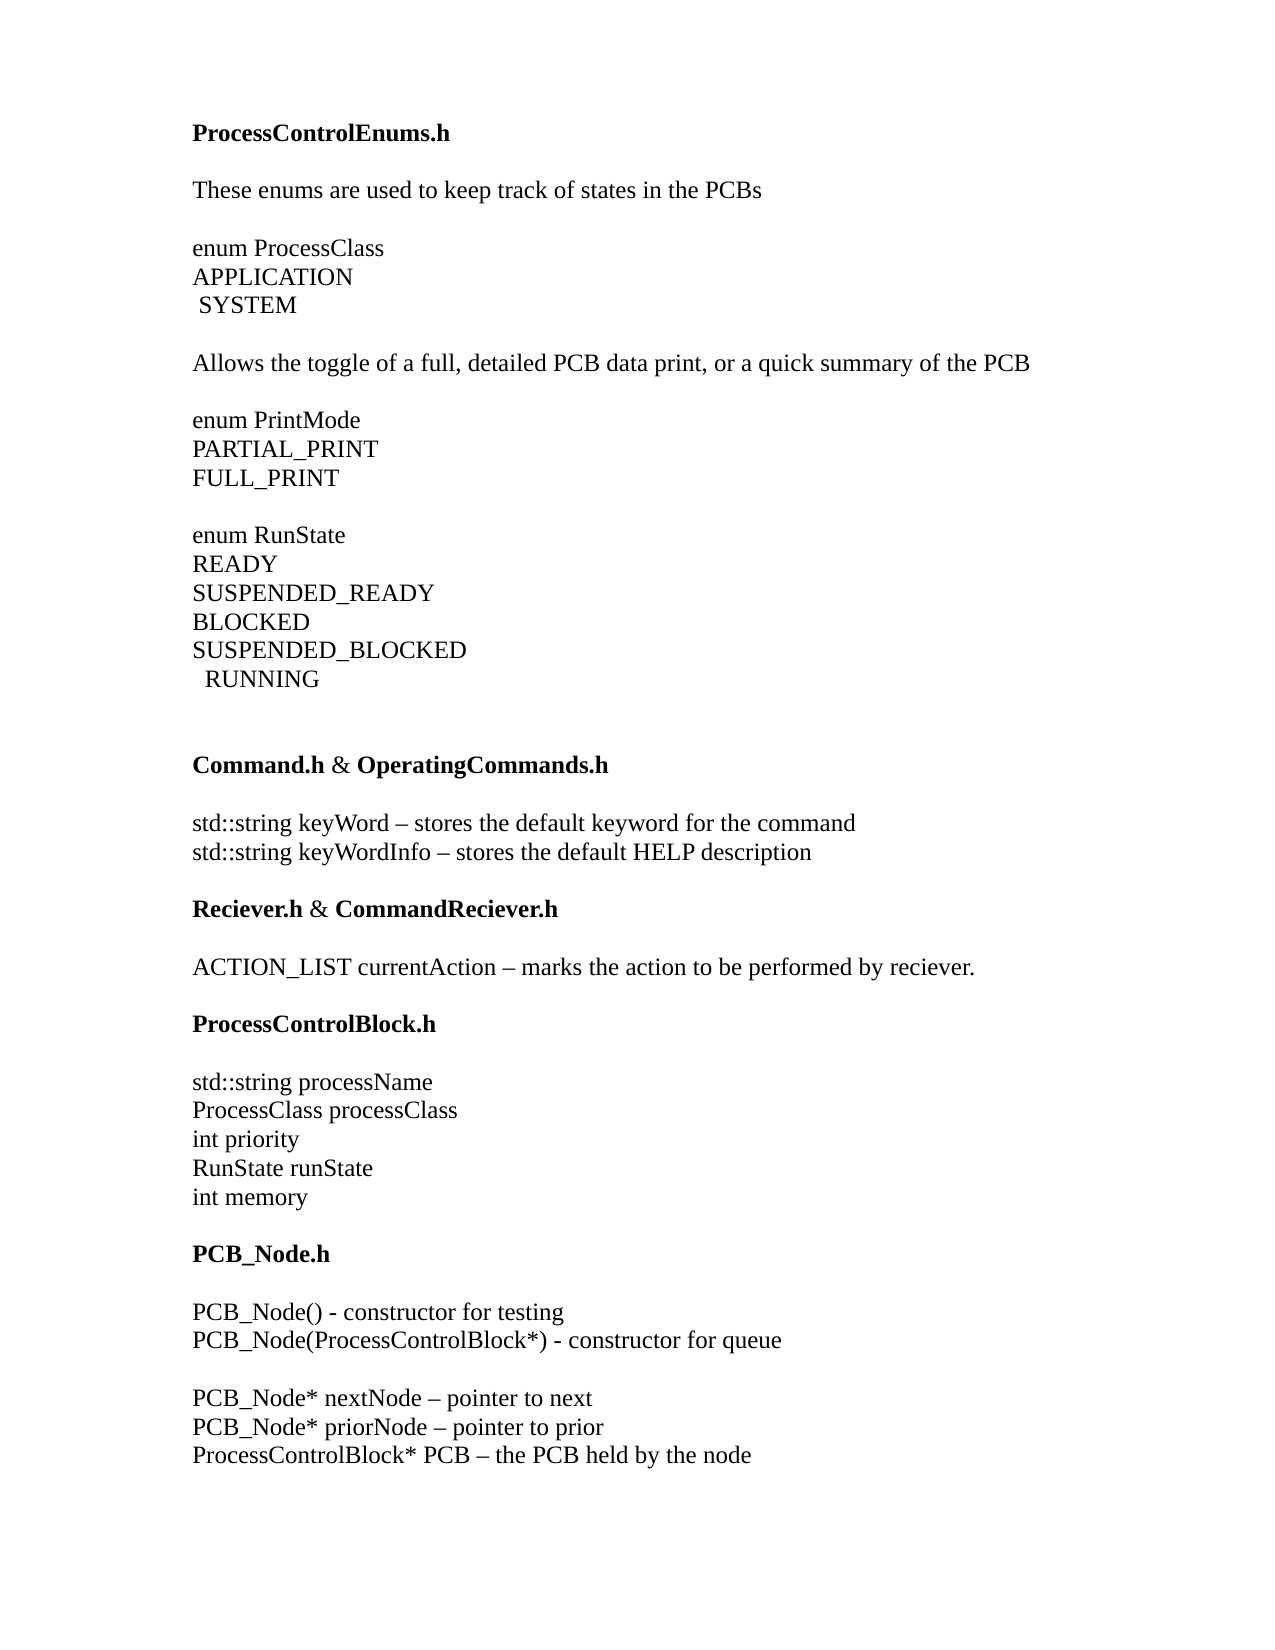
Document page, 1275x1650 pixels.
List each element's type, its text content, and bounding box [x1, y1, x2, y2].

text Reciever.h & CommandReciever.h [118, 894, 1157, 923]
text int priority [118, 1124, 1157, 1153]
text READY [118, 549, 1157, 578]
text std::string keyWordInfo – stores the default HELP description [118, 837, 1157, 866]
text These enums are used to keep track of states in the PCBs [118, 176, 1157, 204]
text PCB_Node() - constructor for testing [118, 1297, 1157, 1326]
text RunState runState [118, 1153, 1157, 1182]
text SUSPENDED_READY [118, 578, 1157, 607]
text enum ProcessClass [118, 233, 1157, 262]
text Allows the toggle of a full, detailed PCB data print, or a quick summary of the PCB [118, 348, 1157, 377]
text RUNNING [118, 664, 1157, 693]
text SYSTEM [118, 291, 1157, 319]
text enum PrintMode [118, 406, 1157, 434]
text BLOCKED [118, 607, 1157, 636]
text PCB_Node* priorNode – pointer to prior [118, 1412, 1157, 1441]
text std::string keyWord – stores the default keyword for the command [118, 808, 1157, 837]
text PCB_Node* nextNode – pointer to next [118, 1383, 1157, 1412]
text PARTIAL_PRINT [118, 434, 1157, 463]
text PCB_Node.h [118, 1239, 1157, 1268]
text ProcessControlEnums.h [118, 118, 1157, 147]
text SUSPENDED_BLOCKED [118, 636, 1157, 664]
text std::string processName [118, 1067, 1157, 1096]
text int memory [118, 1182, 1157, 1211]
text ProcessClass processClass [118, 1096, 1157, 1124]
text PCB_Node(ProcessControlBlock*) - constructor for queue [118, 1326, 1157, 1354]
text ProcessControlBlock.h [118, 1009, 1157, 1038]
text ACTION_LIST currentAction – marks the action to be performed by reciever. [118, 952, 1157, 981]
text FULL_PRINT [118, 463, 1157, 492]
text enum RunState [118, 521, 1157, 549]
text APPLICATION [118, 262, 1157, 291]
text ProcessControlBlock* PCB – the PCB held by the node [118, 1441, 1157, 1469]
text Command.h & OperatingCommands.h [118, 751, 1157, 779]
